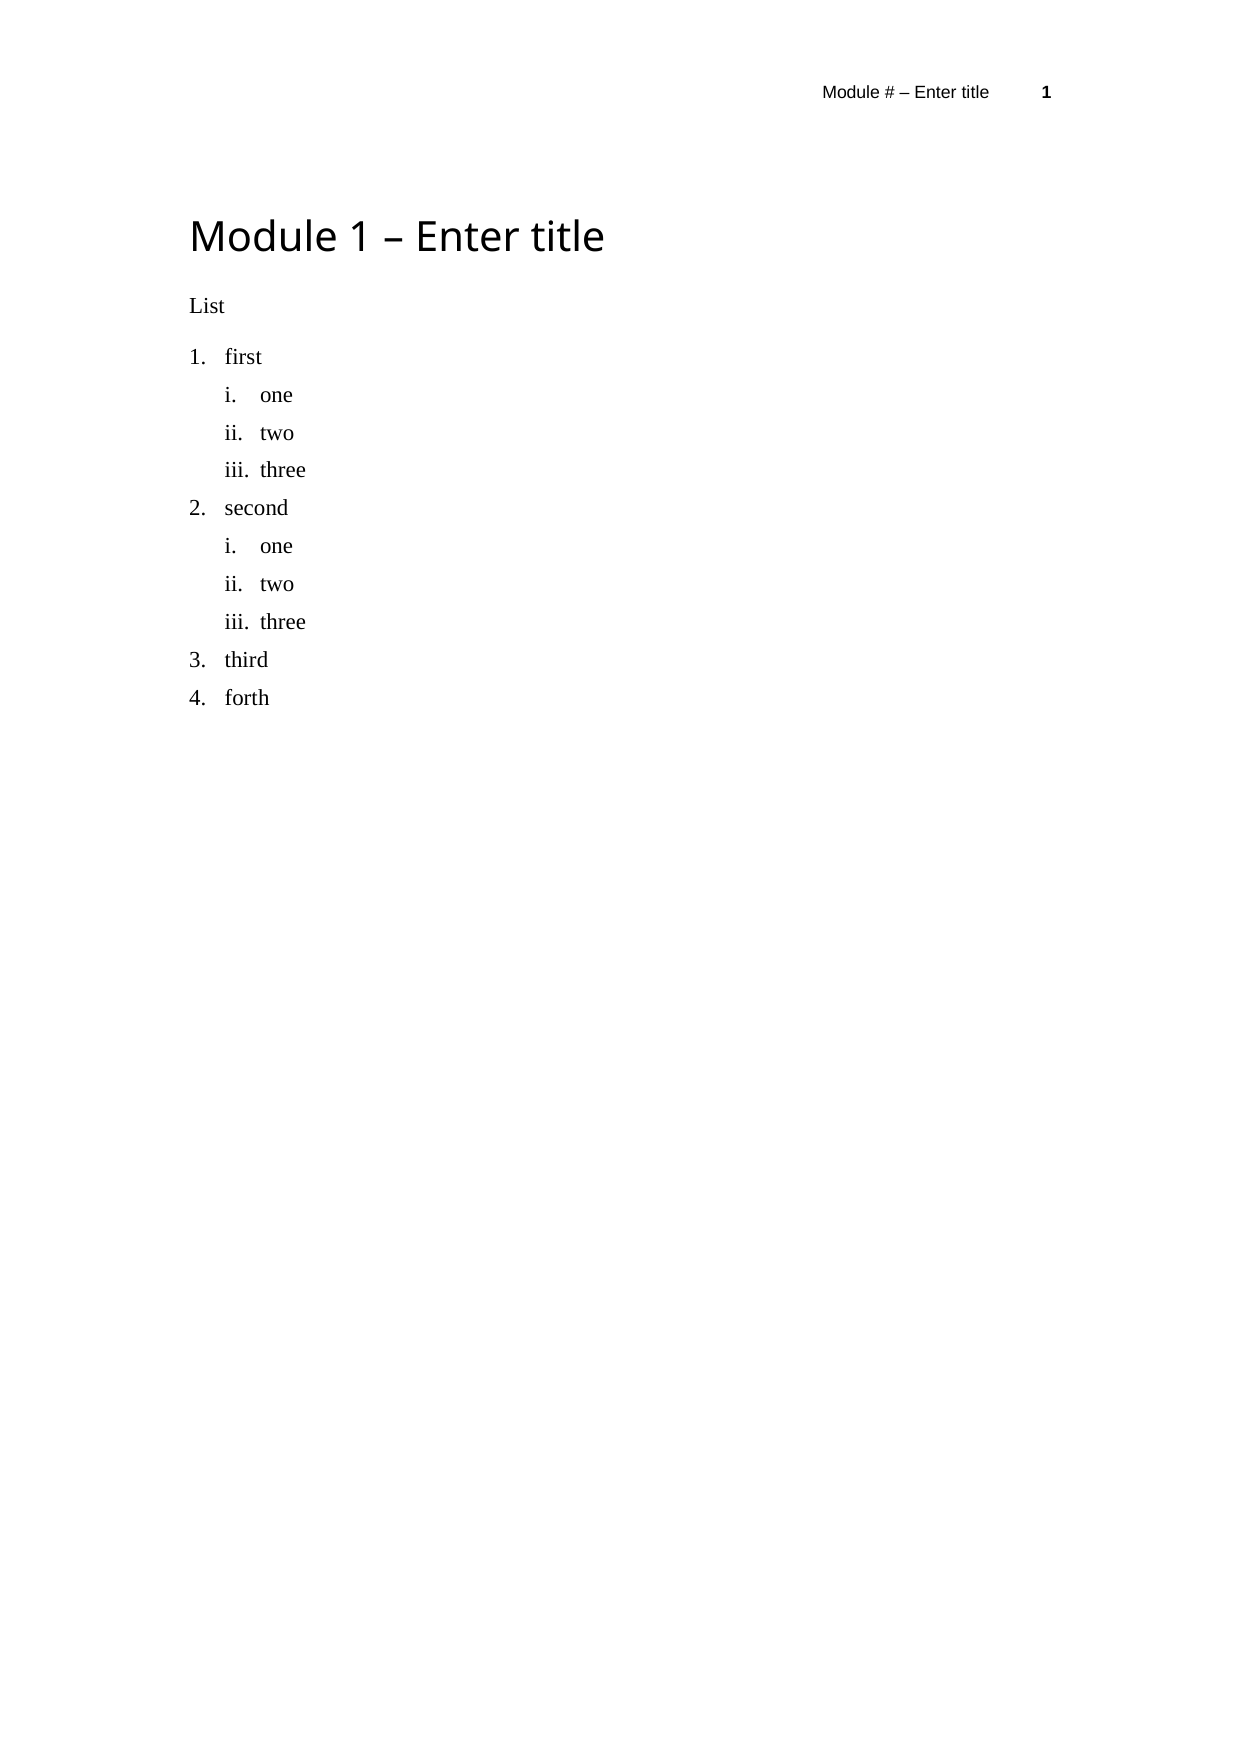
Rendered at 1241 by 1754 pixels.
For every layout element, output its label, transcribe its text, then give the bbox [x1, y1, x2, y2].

list second [189, 495, 1051, 521]
list three [224, 457, 1051, 483]
list two [224, 419, 1051, 445]
list forth [189, 685, 1051, 710]
list third [189, 647, 1051, 672]
list two [224, 571, 1051, 597]
title Enter title [189, 207, 1051, 264]
list one [224, 381, 1051, 407]
list three [224, 609, 1051, 634]
list first [189, 343, 1051, 369]
list one [224, 533, 1051, 559]
text List [189, 293, 1051, 319]
